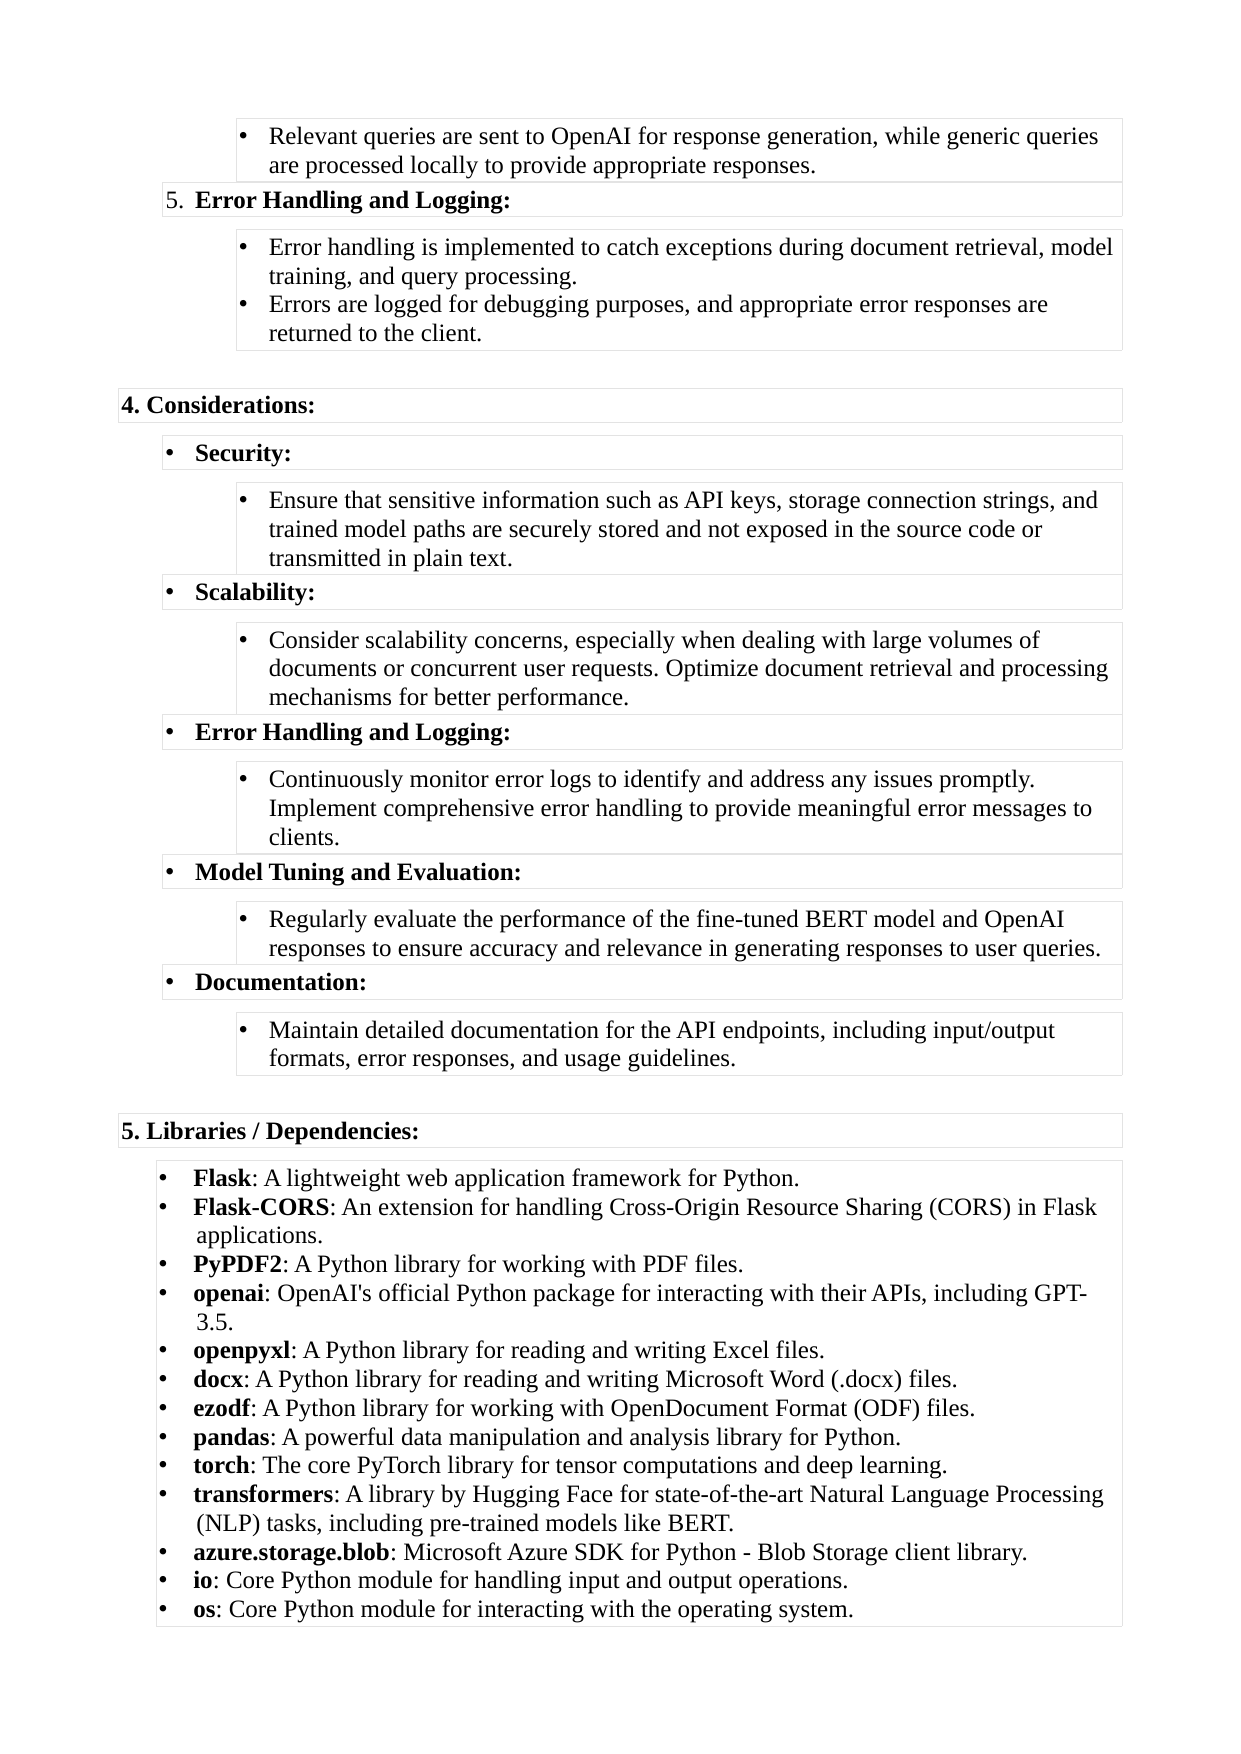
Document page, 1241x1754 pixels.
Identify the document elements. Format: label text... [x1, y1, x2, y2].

list Error Handling and Logging: [163, 183, 1122, 216]
list openai: OpenAI's official Python package for interacting with their APIs, including GPT-3.5. [157, 1275, 1122, 1332]
list Security: [163, 436, 1122, 469]
list Scalability: [163, 575, 1122, 609]
list ezodf: A Python library for working with OpenDocument Format (ODF) files. [157, 1390, 1122, 1419]
list openpyxl: A Python library for reading and writing Excel files. [157, 1332, 1122, 1361]
list Error handling is implemented to catch exceptions during document retrieval, model training, and query processing. [237, 230, 1122, 286]
list Flask: A lightweight web application framework for Python. [157, 1161, 1122, 1189]
list docx: A Python library for reading and writing Microsoft Word (.docx) files. [157, 1361, 1122, 1390]
list azure.storage.blob: Microsoft Azure SDK for Python - Blob Storage client library. [157, 1534, 1122, 1562]
list os: Core Python module for interacting with the operating system. [157, 1591, 1122, 1626]
subtitle 5. Libraries / Dependencies: [119, 1114, 1122, 1147]
list Regularly evaluate the performance of the fine-tuned BERT model and OpenAI responses to ensure accuracy and relevance in generating responses to user queries. [237, 902, 1122, 964]
list Relevant queries are sent to OpenAI for response generation, while generic queries are processed locally to provide appropriate responses. [237, 119, 1122, 181]
list Error Handling and Logging: [163, 715, 1122, 749]
list pandas: A powerful data manipulation and analysis library for Python. [157, 1419, 1122, 1447]
list Continuously monitor error logs to identify and address any issues promptly. Implement comprehensive error handling to provide meaningful error messages to clients. [237, 762, 1122, 853]
list torch: The core PyTorch library for tensor computations and deep learning. [157, 1447, 1122, 1476]
list PyPDF2: A Python library for working with PDF files. [157, 1246, 1122, 1275]
list Ensure that sensitive information such as API keys, storage connection strings, and trained model paths are securely stored and not exposed in the source code or transmitted in plain text. [237, 483, 1122, 574]
list Maintain detailed documentation for the API endpoints, including input/output formats, error responses, and usage guidelines. [237, 1013, 1122, 1075]
subtitle 4. Considerations: [119, 389, 1122, 422]
list Consider scalability concerns, especially when dealing with large volumes of documents or concurrent user requests. Optimize document retrieval and processing mechanisms for better performance. [237, 623, 1122, 714]
list Flask-CORS: An extension for handling Cross-Origin Resource Sharing (CORS) in Flask applications. [157, 1189, 1122, 1246]
list transformers: A library by Hugging Face for state-of-the-art Natural Language Processing (NLP) tasks, including pre-trained models like BERT. [157, 1476, 1122, 1534]
list Documentation: [163, 965, 1122, 999]
list Errors are logged for debugging purposes, and appropriate error responses are returned to the client. [237, 286, 1122, 350]
list Model Tuning and Evaluation: [163, 855, 1122, 888]
list io: Core Python module for handling input and output operations. [157, 1562, 1122, 1591]
